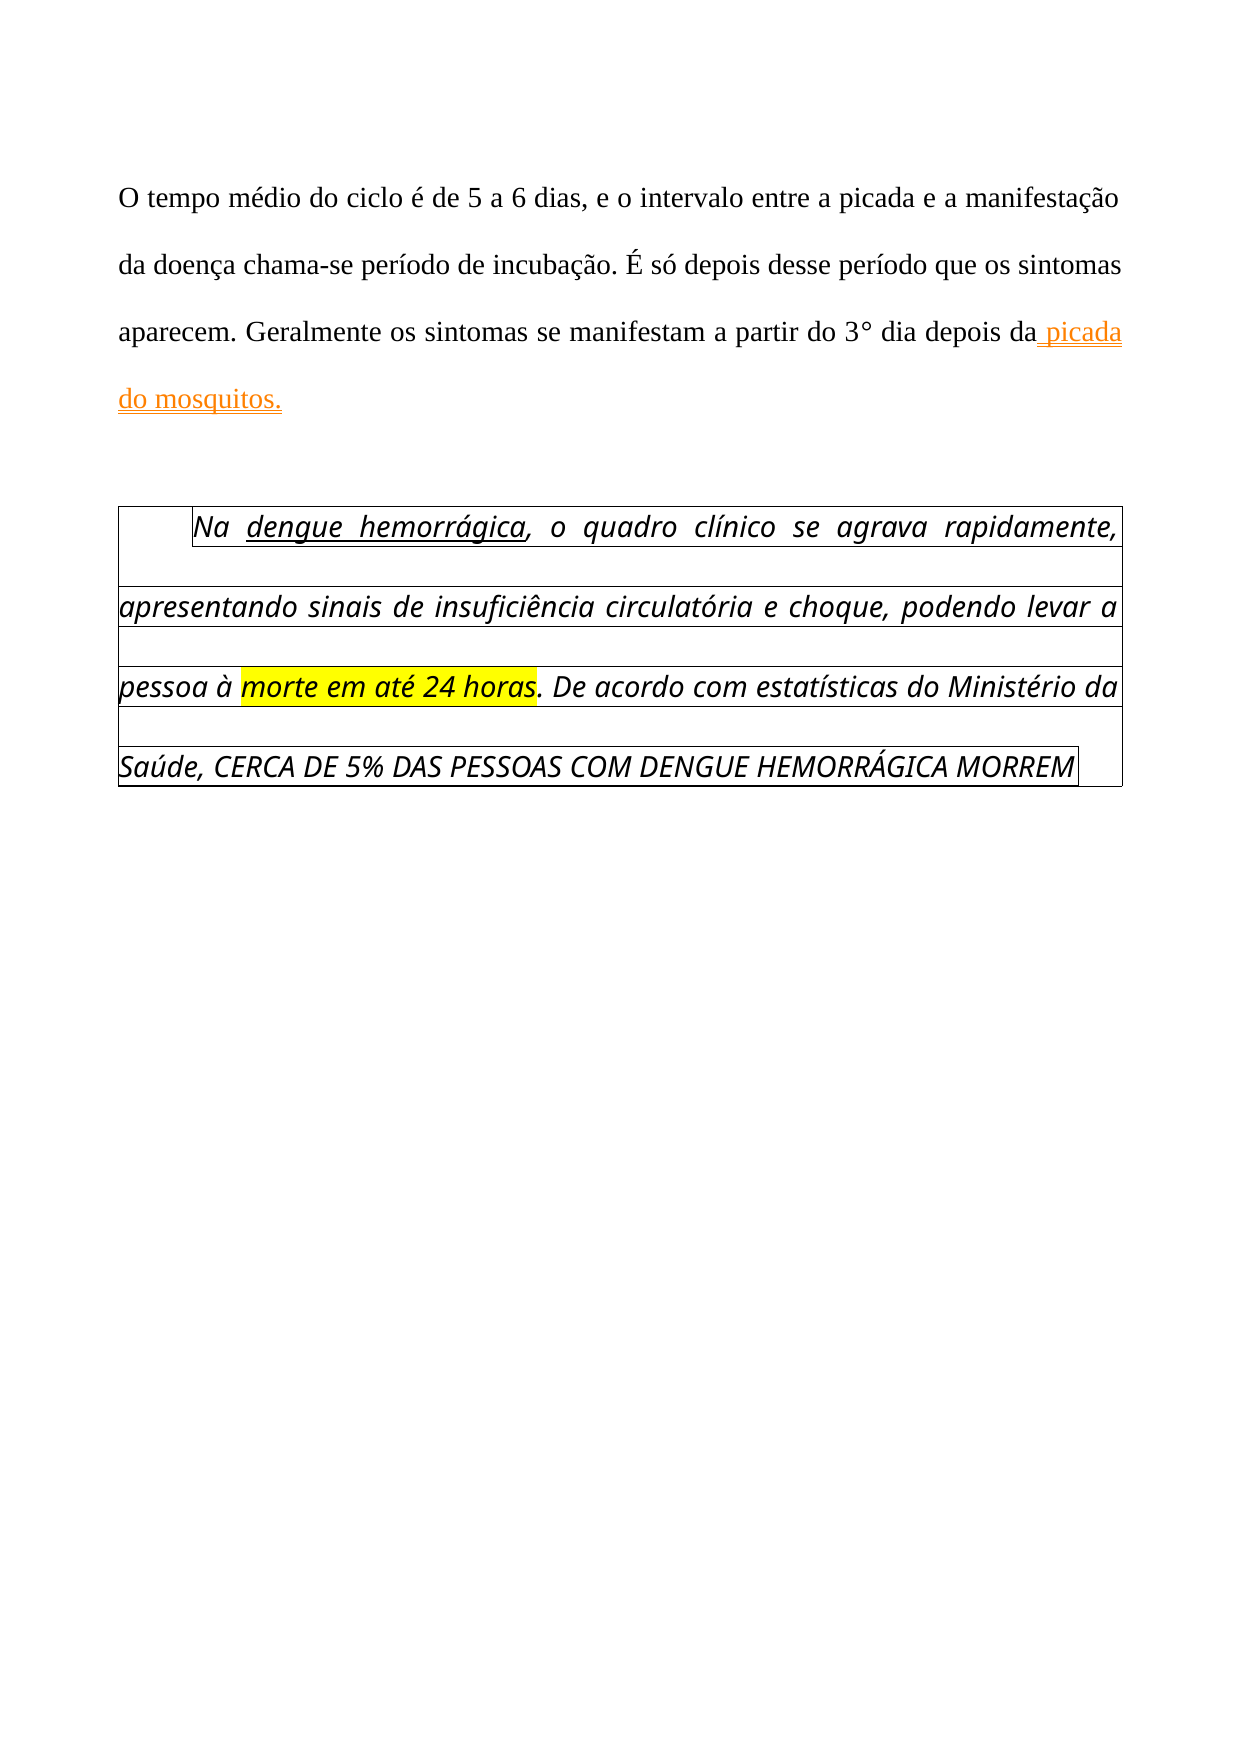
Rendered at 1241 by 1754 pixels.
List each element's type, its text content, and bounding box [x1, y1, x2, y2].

text pessoa à morte em até 24 horas. De acordo com estatísticas do Ministério da [119, 667, 1122, 706]
text [119, 627, 1122, 666]
text O tempo médio do ciclo é de 5 a 6 dias, e o intervalo entre a picada e a manifestação da doença chama-se período de incubação. É só depois desse período que os sintomas aparecem. Geralmente os sintomas se manifestam a partir do 3° dia depois da picada do mosquitos. [118, 118, 1122, 415]
text apresentando sinais de insuficiência circulatória e choque, podendo levar a [119, 587, 1122, 626]
text Na dengue hemorrágica, o quadro clínico se agrava rapidamente, [119, 507, 1122, 586]
text Saúde, CERCA DE 5% DAS PESSOAS COM DENGUE HEMORRÁGICA MORREM [119, 707, 1122, 786]
